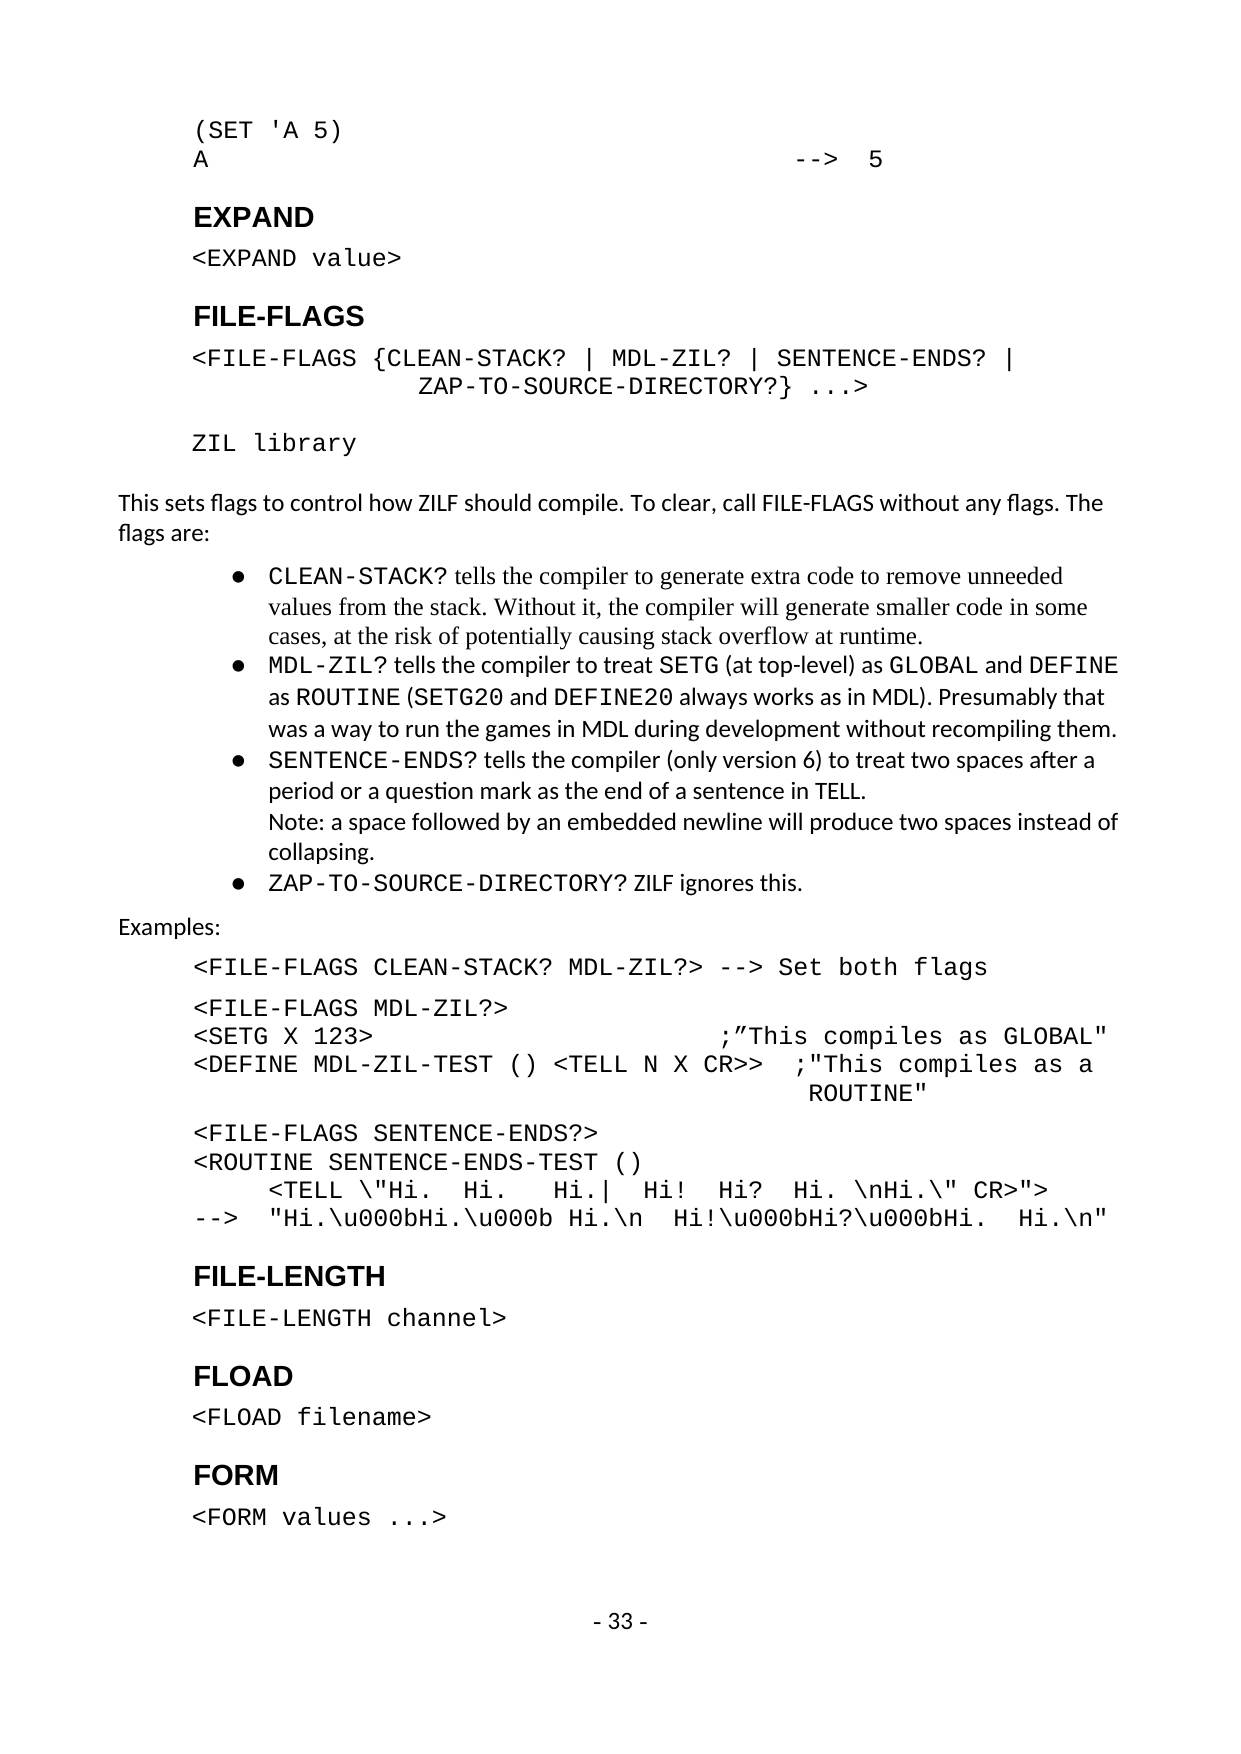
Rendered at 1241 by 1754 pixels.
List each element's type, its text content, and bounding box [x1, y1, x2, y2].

subtitle FILE-LENGTH [118, 1259, 1122, 1293]
text (SET 'A 5) A --> 5 [193, 118, 1122, 175]
list MDL-ZIL? tells the compiler to treat SETG (at top-level) as GLOBAL and DEFINE as ROUTINE (SETG20 and DEFINE20 always works as in MDL). Presumably that was a way to run the games in MDL during development without recompiling them. [231, 650, 1122, 744]
text Examples: [118, 911, 1122, 942]
subtitle FLOAD [118, 1359, 1122, 1392]
subtitle FORM [118, 1458, 1122, 1492]
list ZAP-TO-SOURCE-DIRECTORY? ZILF ignores this. [231, 867, 1122, 899]
list CLEAN-STACK? tells the compiler to generate extra code to remove unneeded values from the stack. Without it, the compiler will generate smaller code in some cases, at the risk of potentially causing stack overflow at runtime. [231, 560, 1122, 650]
text <FLOAD filename> [192, 1405, 1122, 1433]
text <FILE-FLAGS MDL-ZIL?> <SETG X 123> ;”This compiles as GLOBAL" <DEFINE MDL-ZIL-TEST () <TELL N X CR>> ;"This compiles as a ROUTINE" [118, 995, 1122, 1108]
text This sets flags to control how ZILF should compile. To clear, call FILE-FLAGS without any flags. The flags are: [118, 487, 1122, 548]
text <FILE-FLAGS CLEAN-STACK? MDL-ZIL?> --> Set both flags [118, 954, 1122, 983]
list SENTENCE-ENDS? tells the compiler (only version 6) to treat two spaces after a period or a question mark as the end of a sentence in TELL. Note: a space followed by an embedded newline will produce two spaces instead of collapsing. [231, 744, 1122, 867]
text <FORM values ...> [192, 1504, 1122, 1532]
subtitle EXPAND [118, 200, 1122, 233]
subtitle FILE-FLAGS [118, 299, 1122, 333]
text ZIL library [192, 430, 1122, 458]
text <FILE-FLAGS {CLEAN-STACK? | MDL-ZIL? | SENTENCE-ENDS? | ZAP-TO-SOURCE-DIRECTORY?} ...> [192, 345, 1122, 402]
text <EXPAND value> [192, 246, 1122, 274]
text <FILE-LENGTH channel> [192, 1305, 1122, 1334]
text <FILE-FLAGS SENTENCE-ENDS?> <ROUTINE SENTENCE-ENDS-TEST () <TELL \"Hi. Hi. Hi.| Hi! Hi? Hi. \nHi.\" CR>"> --> "Hi.\u000bHi.\u000b Hi.\n Hi!\u000bHi?\u000bHi. Hi.\n" [118, 1121, 1122, 1234]
